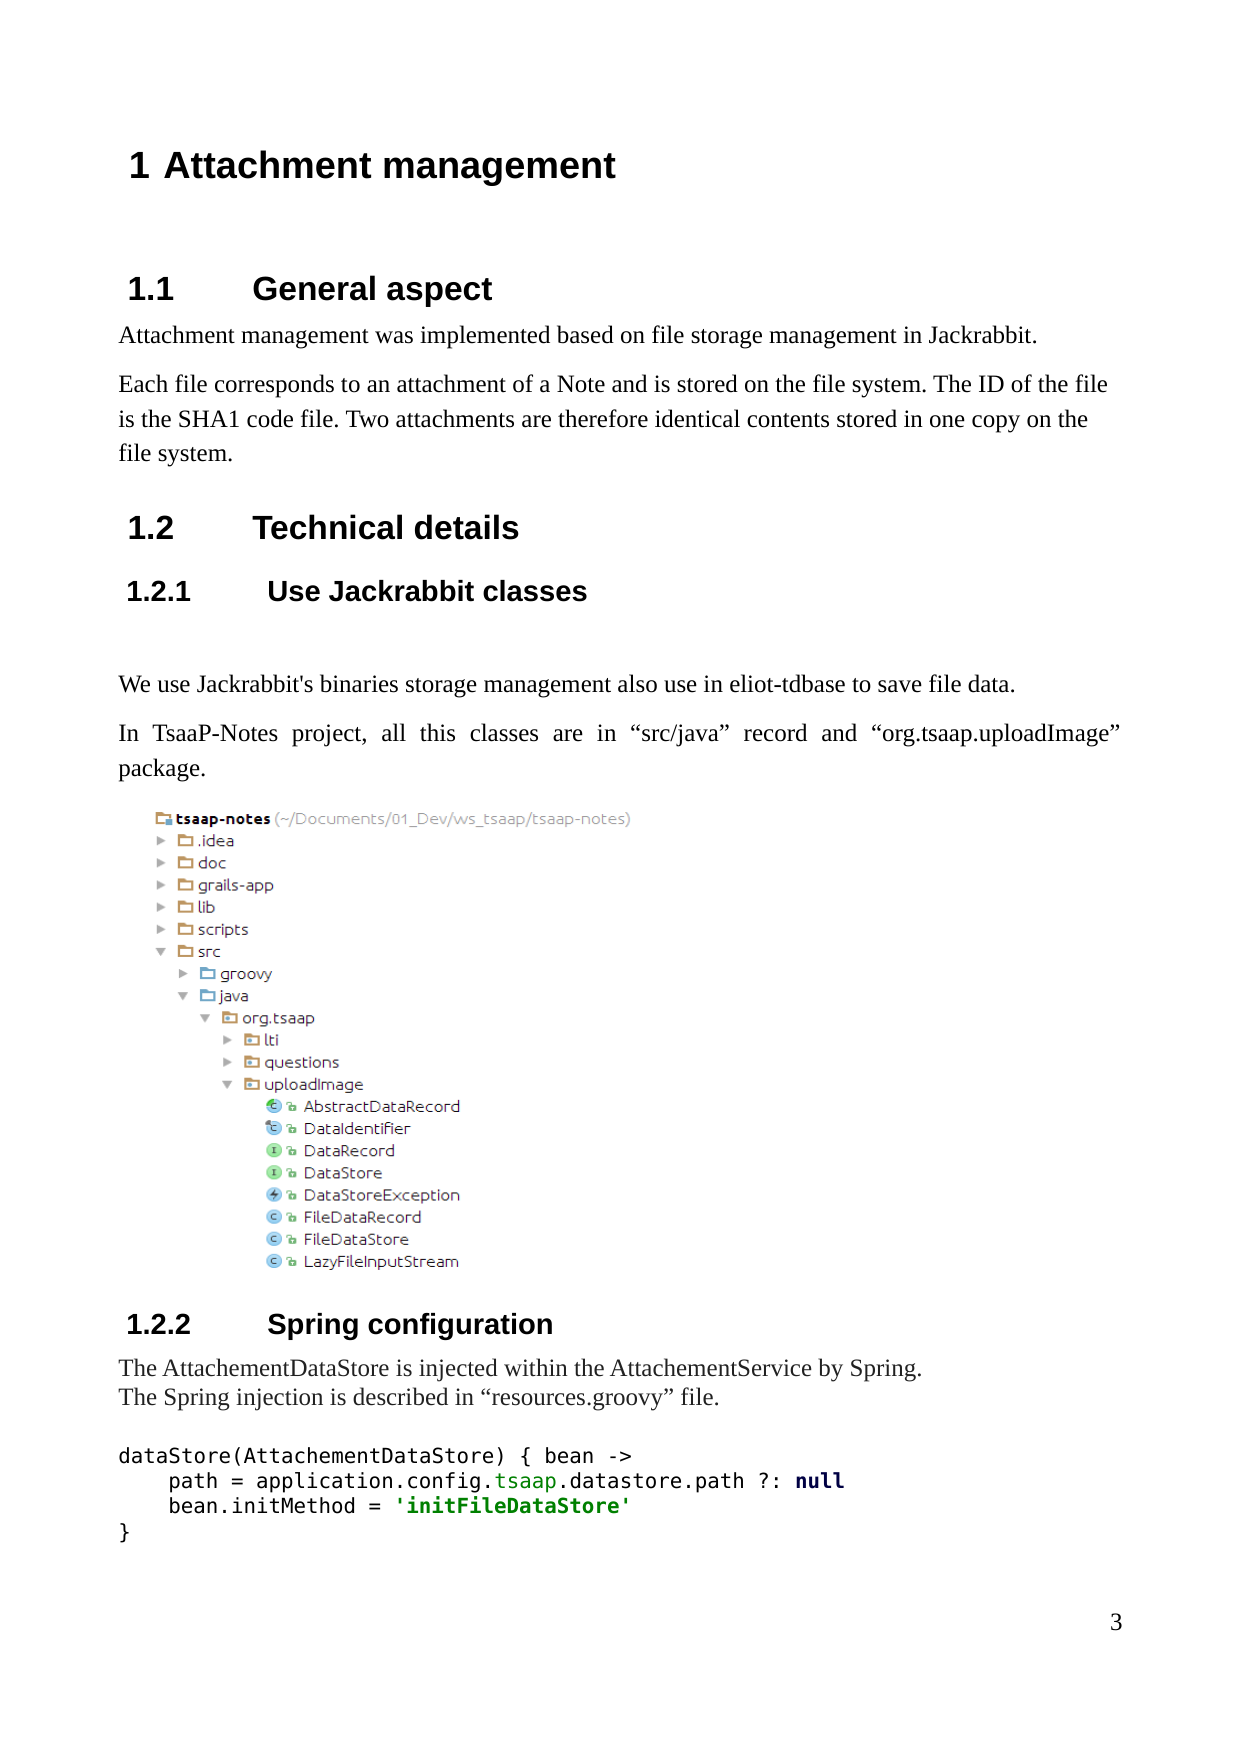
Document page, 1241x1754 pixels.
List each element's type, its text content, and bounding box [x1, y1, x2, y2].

text The AttachementDataStore is injected within the AttachementService by Spring. [118, 1353, 1122, 1382]
text The Spring injection is described in “resources.groovy” file. [118, 1382, 1122, 1410]
subtitle Technical details [118, 508, 1122, 547]
text We use Jackrabbit's binaries storage management also use in eliot-tdbase to save file data. [118, 669, 1122, 698]
text path = application.config.tsaap.datastore.path ?: null [118, 1469, 1122, 1494]
subtitle Use Jackrabbit classes [118, 574, 1122, 607]
text } [118, 1520, 1122, 1544]
subtitle Spring configuration [118, 1307, 1122, 1340]
subtitle General aspect [118, 269, 1122, 308]
text Each file corresponds to an attachment of a Note and is stored on the file system. The ID of the file is the SHA1 code file. Two attachments are therefore identical contents stored in one copy on the file system. [118, 369, 1122, 467]
text Attachment management was implemented based on file storage management in Jackrabbit. [118, 320, 1122, 349]
text In TsaaP-Notes project, all this classes are in “src/java” record and “org.tsaap.uploadImage” package. [118, 718, 1122, 781]
text bean.initMethod = 'initFileDataStore' [118, 1494, 1122, 1520]
subtitle Attachment management [118, 143, 1122, 187]
text dataStore(AttachementDataStore) { bean -> [118, 1444, 1122, 1469]
picture [148, 809, 633, 1276]
